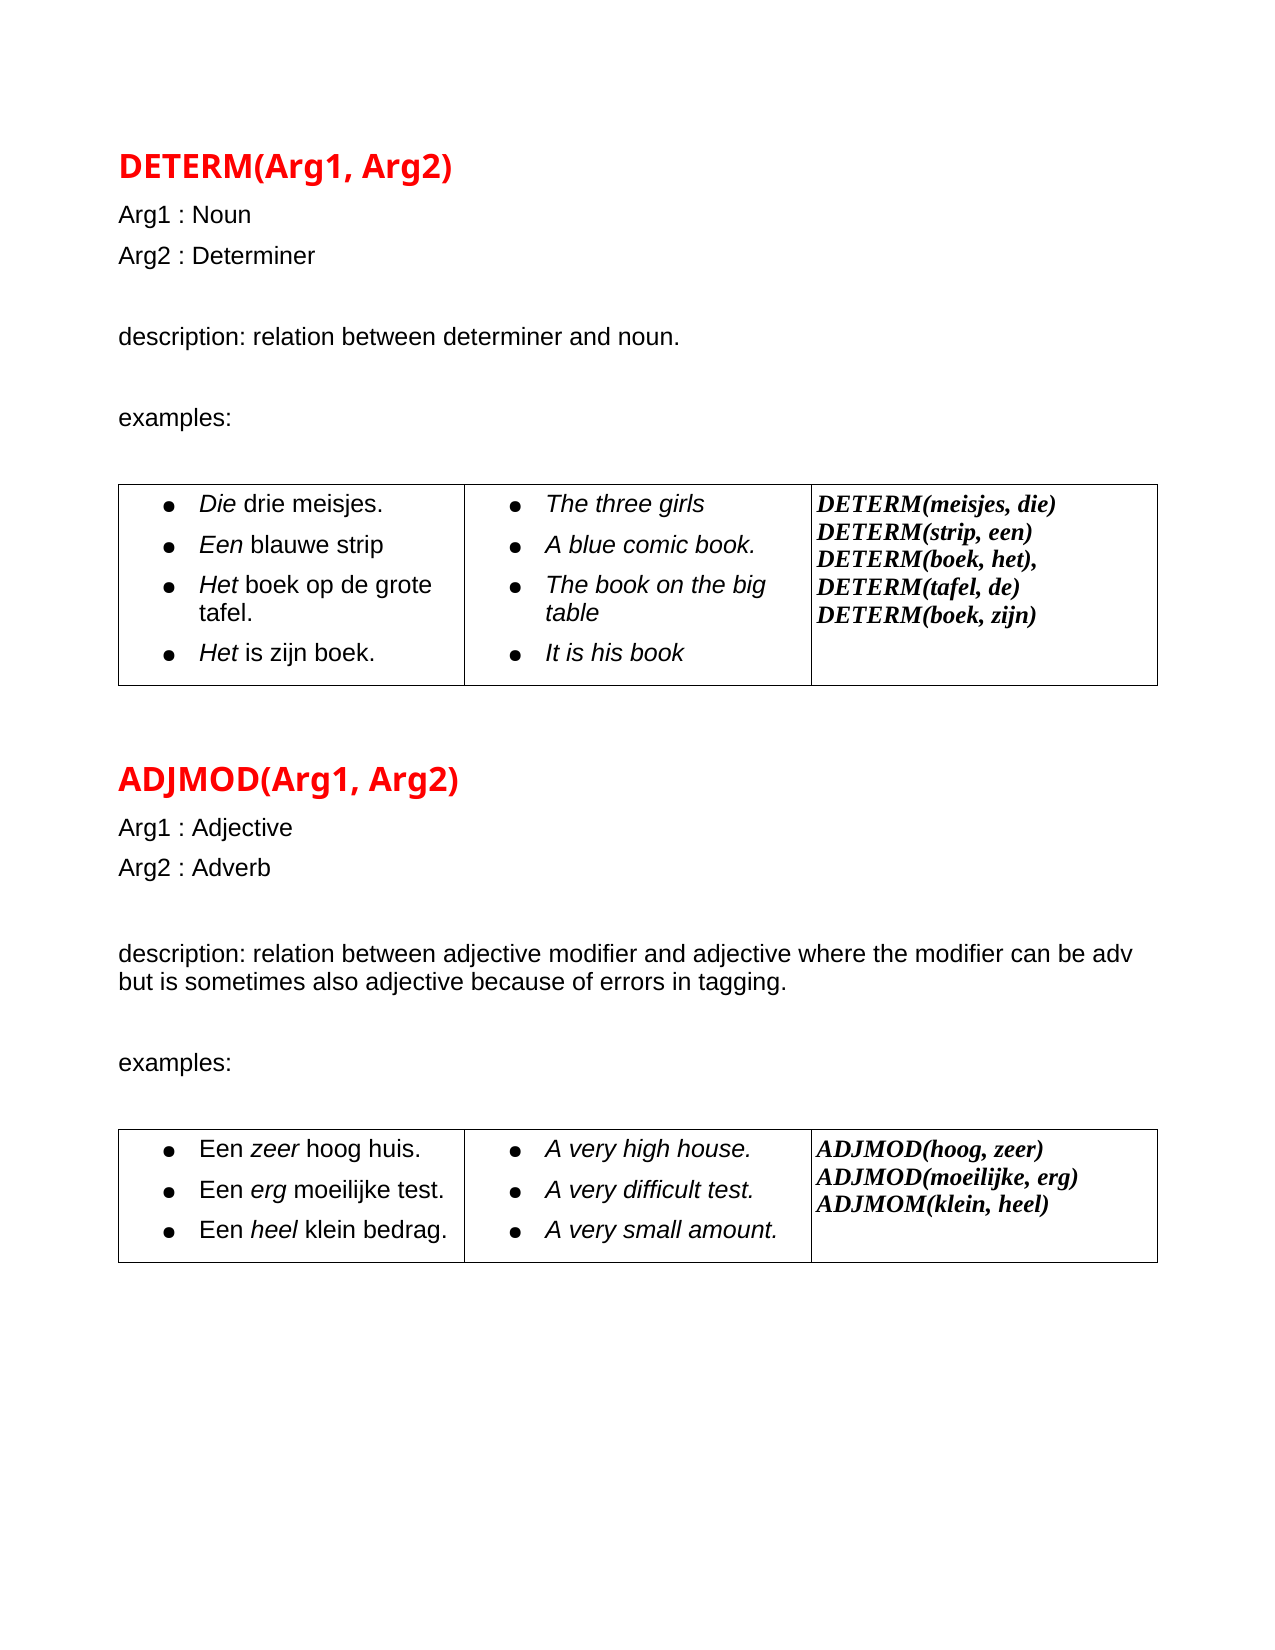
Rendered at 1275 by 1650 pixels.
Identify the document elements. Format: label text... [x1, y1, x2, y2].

table_header The three girls A blue comic book. The book on the big table It is his book [465, 485, 811, 685]
text examples: [118, 1048, 1157, 1076]
table_header ADJMOD(hoog, zeer) ADJMOD(moeilijke, erg) ADJMOM(klein, heel) [812, 1130, 1157, 1262]
table_header A very high house. A very difficult test. A very small amount. [465, 1130, 811, 1262]
text description: relation between determiner and noun. [118, 323, 1157, 351]
text examples: [118, 403, 1157, 431]
text Arg2 : Adverb [118, 854, 1157, 882]
subtitle ADJMOD(Arg1, Arg2) [118, 756, 1157, 801]
subtitle DETERM(Arg1, Arg2) [118, 143, 1157, 189]
text Arg1 : Adjective [118, 814, 1157, 842]
text Arg1 : Noun [118, 201, 1157, 229]
table_header Een zeer hoog huis. Een erg moeilijke test. Een heel klein bedrag. [119, 1130, 464, 1262]
text Arg2 : Determiner [118, 242, 1157, 270]
table_header Die drie meisjes. Een blauwe strip Het boek op de grote tafel. Het is zijn boek. [119, 485, 464, 685]
table_header DETERM(meisjes, die) DETERM(strip, een) DETERM(boek, het), DETERM(tafel, de) DETERM(boek, zijn) [812, 485, 1157, 685]
text description: relation between adjective modifier and adjective where the modifier can be adv but is sometimes also adjective because of errors in tagging. [118, 940, 1157, 996]
